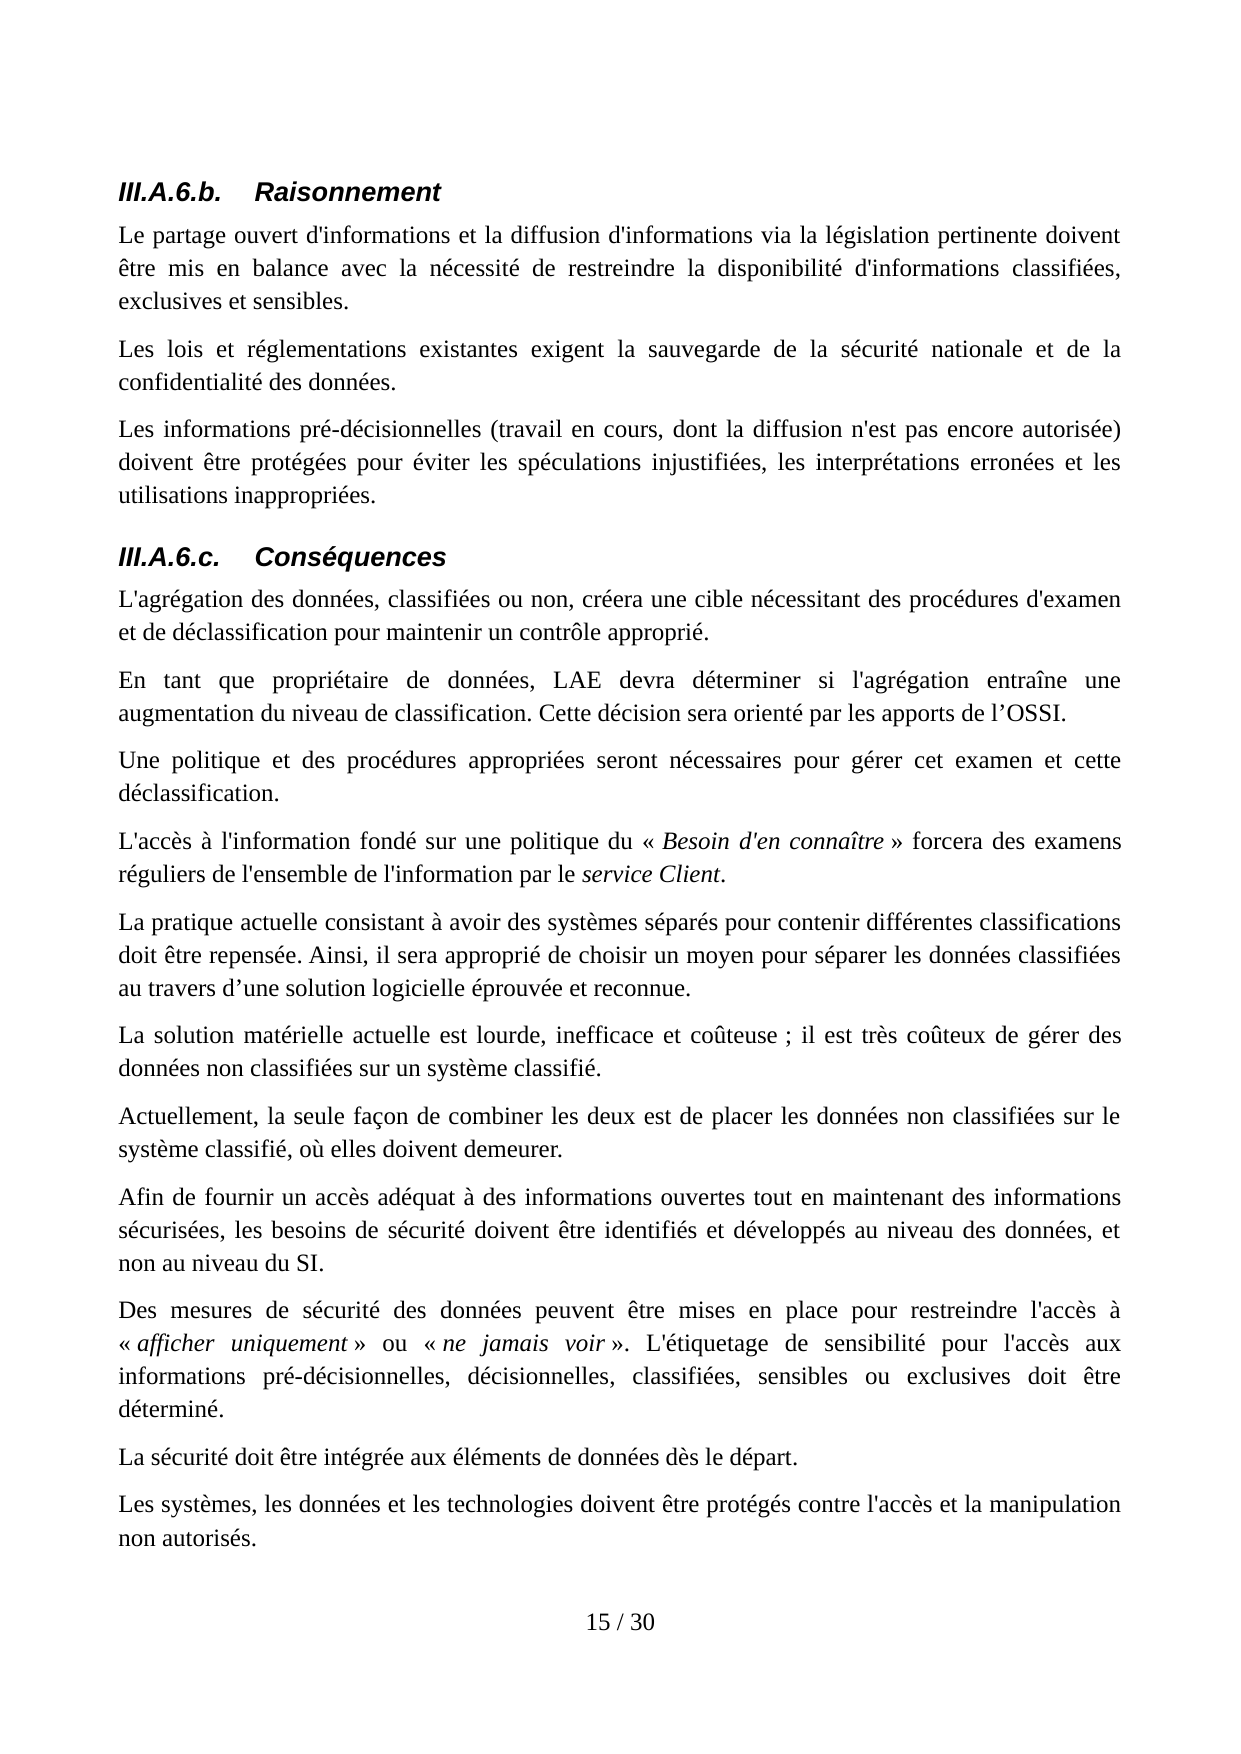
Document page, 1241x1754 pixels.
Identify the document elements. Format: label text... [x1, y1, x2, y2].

text Les lois et réglementations existantes exigent la sauvegarde de la sécurité nationale et de la confidentialité des données. [118, 334, 1122, 396]
text En tant que propriétaire de données, LAE devra déterminer si l'agrégation entraîne une augmentation du niveau de classification. Cette décision sera orienté par les apports de l’OSSI. [118, 665, 1122, 727]
text La sécurité doit être intégrée aux éléments de données dès le départ. [118, 1442, 1122, 1471]
subtitle Raisonnement [118, 176, 1122, 208]
text Une politique et des procédures appropriées seront nécessaires pour gérer cet examen et cette déclassification. [118, 746, 1122, 807]
text Les informations pré-décisionnelles (travail en cours, dont la diffusion n'est pas encore autorisée) doivent être protégées pour éviter les spéculations injustifiées, les interprétations erronées et les utilisations inappropriées. [118, 414, 1122, 509]
text La solution matérielle actuelle est lourde, inefficace et coûteuse ; il est très coûteux de gérer des données non classifiées sur un système classifié. [118, 1020, 1122, 1082]
text Des mesures de sécurité des données peuvent être mises en place pour restreindre l'accès à « afficher uniquement » ou « ne jamais voir ». L'étiquetage de sensibilité pour l'accès aux informations pré-décisionnelles, décisionnelles, classifiées, sensibles ou exclusives doit être déterminé. [118, 1295, 1122, 1423]
text Actuellement, la seule façon de combiner les deux est de placer les données non classifiées sur le système classifié, où elles doivent demeurer. [118, 1101, 1122, 1163]
text Le partage ouvert d'informations et la diffusion d'informations via la législation pertinente doivent être mis en balance avec la nécessité de restreindre la disponibilité d'informations classifiées, exclusives et sensibles. [118, 220, 1122, 315]
text L'accès à l'information fondé sur une politique du « Besoin d'en connaître » forcera des examens réguliers de l'ensemble de l'information par le service Client. [118, 826, 1122, 888]
text Afin de fournir un accès adéquat à des informations ouvertes tout en maintenant des informations sécurisées, les besoins de sécurité doivent être identifiés et développés au niveau des données, et non au niveau du SI. [118, 1182, 1122, 1276]
text L'agrégation des données, classifiées ou non, créera une cible nécessitant des procédures d'examen et de déclassification pour maintenir un contrôle approprié. [118, 584, 1122, 646]
text La pratique actuelle consistant à avoir des systèmes séparés pour contenir différentes classifications doit être repensée. Ainsi, il sera approprié de choisir un moyen pour séparer les données classifiées au travers d’une solution logicielle éprouvée et reconnue. [118, 907, 1122, 1002]
subtitle Conséquences [118, 541, 1122, 572]
text Les systèmes, les données et les technologies doivent être protégés contre l'accès et la manipulation non autorisés. [118, 1489, 1122, 1551]
